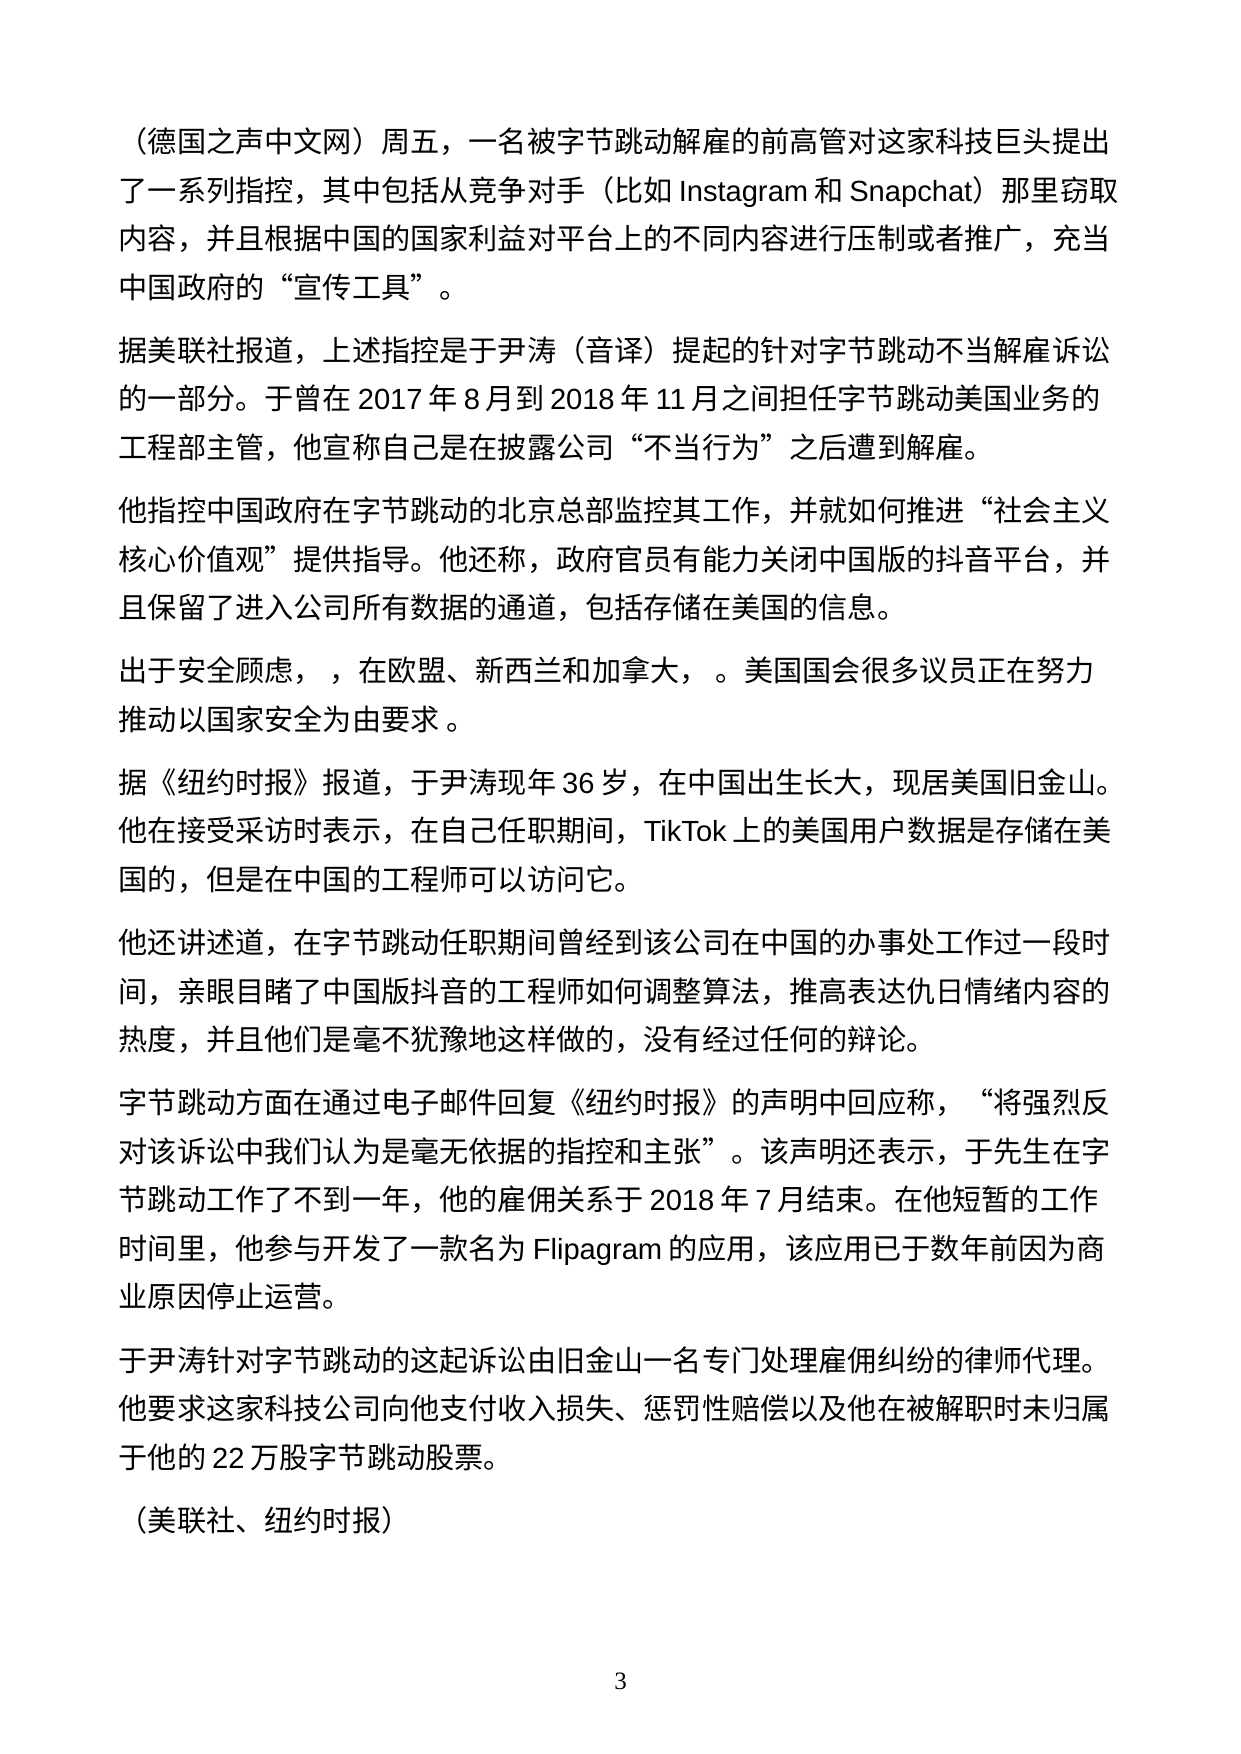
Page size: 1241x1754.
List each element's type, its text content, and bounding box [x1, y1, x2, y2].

text 字节跳动方面在通过电子邮件回复《纽约时报》的声明中回应称，“将强烈反对该诉讼中我们认为是毫无依据的指控和主张”。该声明还表示，于先生在字节跳动工作了不到一年，他的雇佣关系于2018年7月结束。在他短暂的工作时间里，他参与开发了一款名为Flipagram的应用，该应用已于数年前因为商业原因停止运营。 [118, 1080, 1122, 1316]
text （美联社、纽约时报） [118, 1497, 1122, 1539]
text 据美联社报道，上述指控是于尹涛（音译）提起的针对字节跳动不当解雇诉讼的一部分。于曾在2017年8月到2018年11月之间担任字节跳动美国业务的工程部主管，他宣称自己是在披露公司“不当行为”之后遭到解雇。 [118, 327, 1122, 467]
text 于尹涛针对字节跳动的这起诉讼由旧金山一名专门处理雇佣纠纷的律师代理。他要求这家科技公司向他支付收入损失、惩罚性赔偿以及他在被解职时未归属于他的22万股字节跳动股票。 [118, 1337, 1122, 1476]
text 他指控中国政府在字节跳动的北京总部监控其工作，并就如何推进“社会主义核心价值观”提供指导。他还称，政府官员有能力关闭中国版的抖音平台，并且保留了进入公司所有数据的通道，包括存储在美国的信息。 [118, 487, 1122, 627]
text 出于安全顾虑， ，在欧盟、新西兰和加拿大， 。美国国会很多议员正在努力推动以国家安全为由要求 。 [118, 648, 1122, 738]
text 他还讲述道，在字节跳动任职期间曾经到该公司在中国的办事处工作过一段时间，亲眼目睹了中国版抖音的工程师如何调整算法，推高表达仇日情绪内容的热度，并且他们是毫不犹豫地这样做的，没有经过任何的辩论。 [118, 919, 1122, 1059]
text 据《纽约时报》报道，于尹涛现年36岁，在中国出生长大，现居美国旧金山。他在接受采访时表示，在自己任职期间，TikTok上的美国用户数据是存储在美国的，但是在中国的工程师可以访问它。 [118, 759, 1122, 899]
text （德国之声中文网）周五，一名被字节跳动解雇的前高管对这家科技巨头提出了一系列指控，其中包括从竞争对手（比如Instagram和Snapchat）那里窃取内容，并且根据中国的国家利益对平台上的不同内容进行压制或者推广，充当中国政府的“宣传工具”。 [118, 118, 1122, 306]
